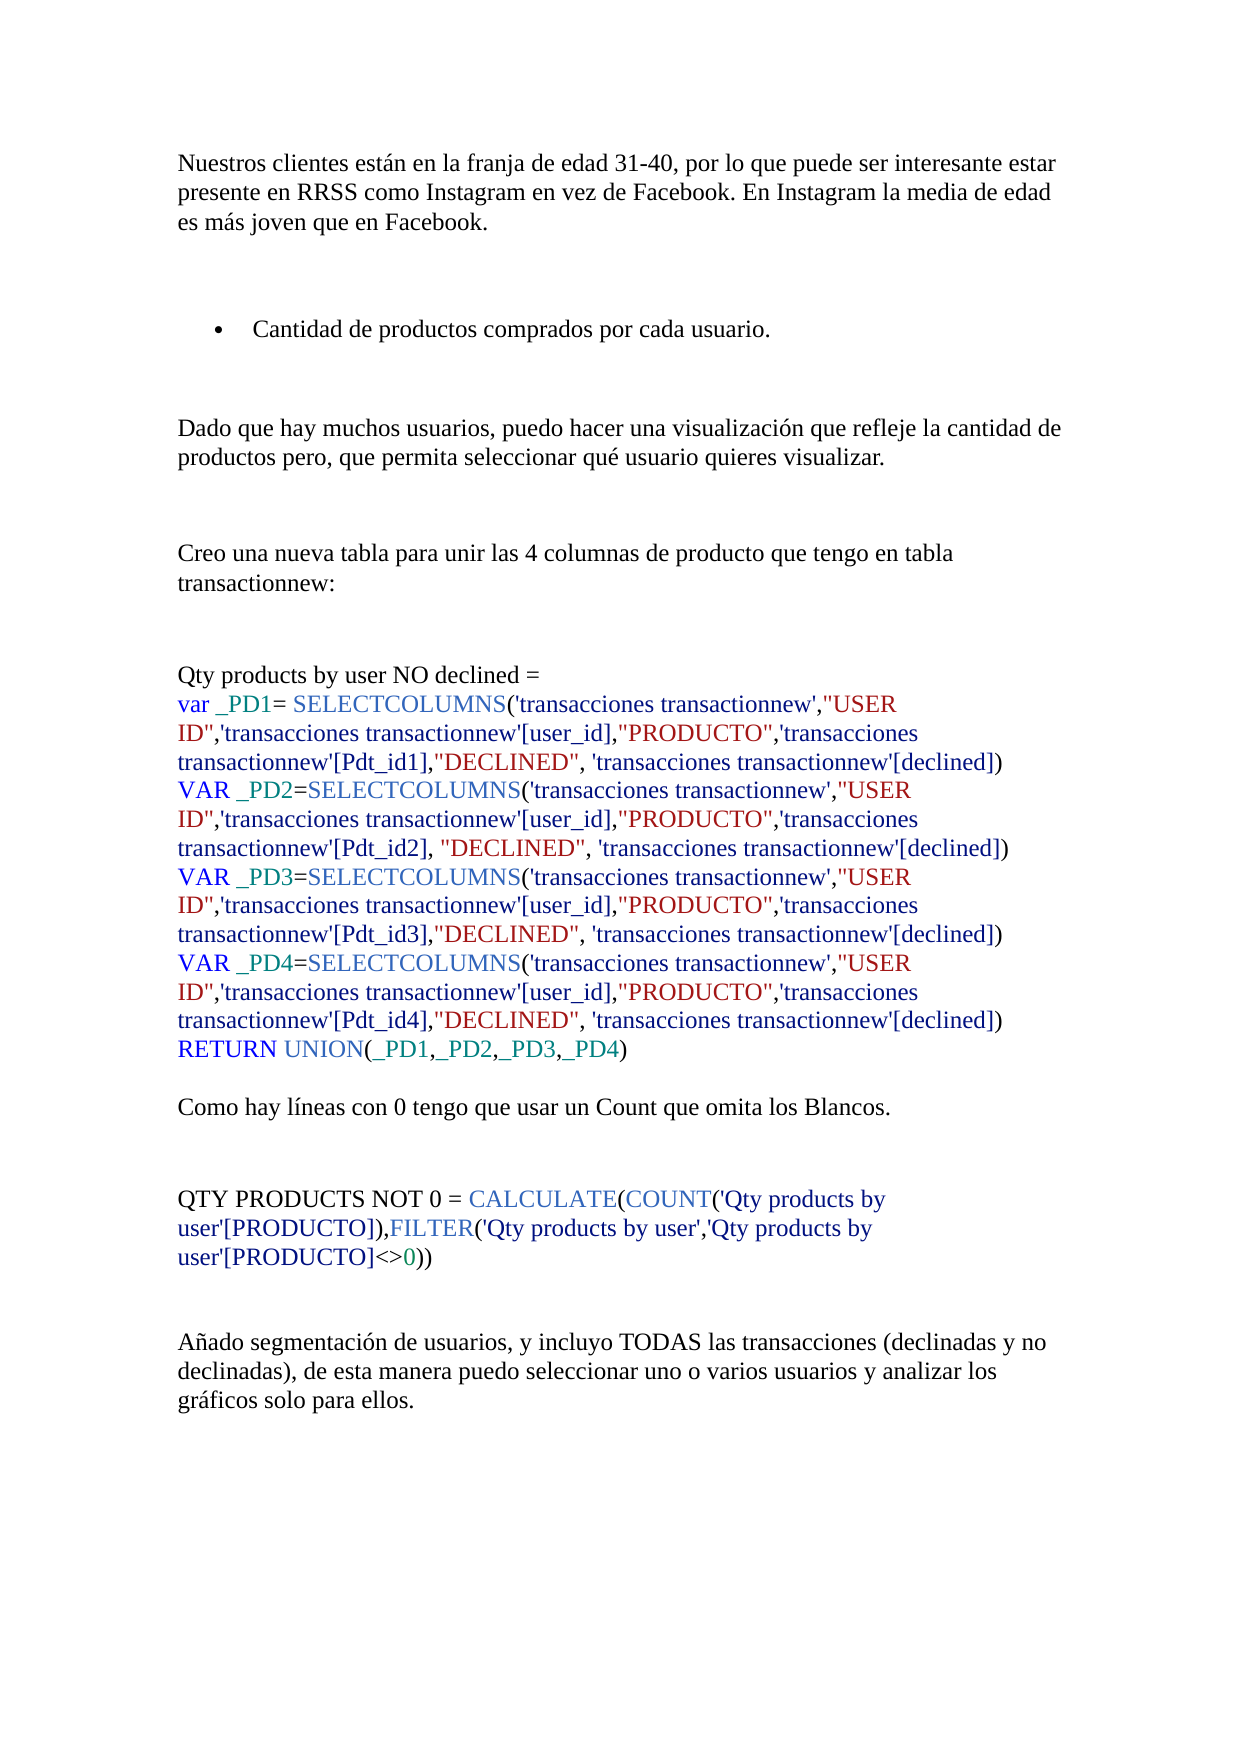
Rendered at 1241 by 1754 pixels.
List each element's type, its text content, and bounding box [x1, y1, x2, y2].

text VAR _PD2=SELECTCOLUMNS('transacciones transactionnew',"USER ID",'transacciones transactionnew'[user_id],"PRODUCTO",'transacciones transactionnew'[Pdt_id2], "DECLINED", 'transacciones transactionnew'[declined]) [177, 776, 1063, 862]
text Como hay líneas con 0 tengo que usar un Count que omita los Blancos. [177, 1092, 1063, 1121]
text Nuestros clientes están en la franja de edad 31-40, por lo que puede ser interesante estar presente en RRSS como Instagram en vez de Facebook. En Instagram la media de edad es más joven que en Facebook. [177, 148, 1063, 236]
text Añado segmentación de usuarios, y incluyo TODAS las transacciones (declinadas y no declinadas), de esta manera puedo seleccionar uno o varios usuarios y analizar los gráficos solo para ellos. [177, 1327, 1063, 1413]
text RETURN UNION(_PD1,_PD2,_PD3,_PD4) [177, 1034, 1063, 1063]
text Qty products by user NO declined = [177, 661, 1063, 689]
text QTY PRODUCTS NOT 0 = CALCULATE(COUNT('Qty products by user'[PRODUCTO]),FILTER('Qty products by user','Qty products by user'[PRODUCTO]<>0)) [177, 1184, 1063, 1271]
text Dado que hay muchos usuarios, puedo hacer una visualización que refleje la cantidad de productos pero, que permita seleccionar qué usuario quieres visualizar. [177, 413, 1063, 471]
text VAR _PD4=SELECTCOLUMNS('transacciones transactionnew',"USER ID",'transacciones transactionnew'[user_id],"PRODUCTO",'transacciones transactionnew'[Pdt_id4],"DECLINED", 'transacciones transactionnew'[declined]) [177, 948, 1063, 1034]
text var _PD1= SELECTCOLUMNS('transacciones transactionnew',"USER ID",'transacciones transactionnew'[user_id],"PRODUCTO",'transacciones transactionnew'[Pdt_id1],"DECLINED", 'transacciones transactionnew'[declined]) [177, 689, 1063, 776]
list Cantidad de productos comprados por cada usuario. [215, 314, 1063, 343]
text Creo una nueva tabla para unir las 4 columnas de producto que tengo en tabla transactionnew: [177, 538, 1063, 597]
text VAR _PD3=SELECTCOLUMNS('transacciones transactionnew',"USER ID",'transacciones transactionnew'[user_id],"PRODUCTO",'transacciones transactionnew'[Pdt_id3],"DECLINED", 'transacciones transactionnew'[declined]) [177, 862, 1063, 948]
